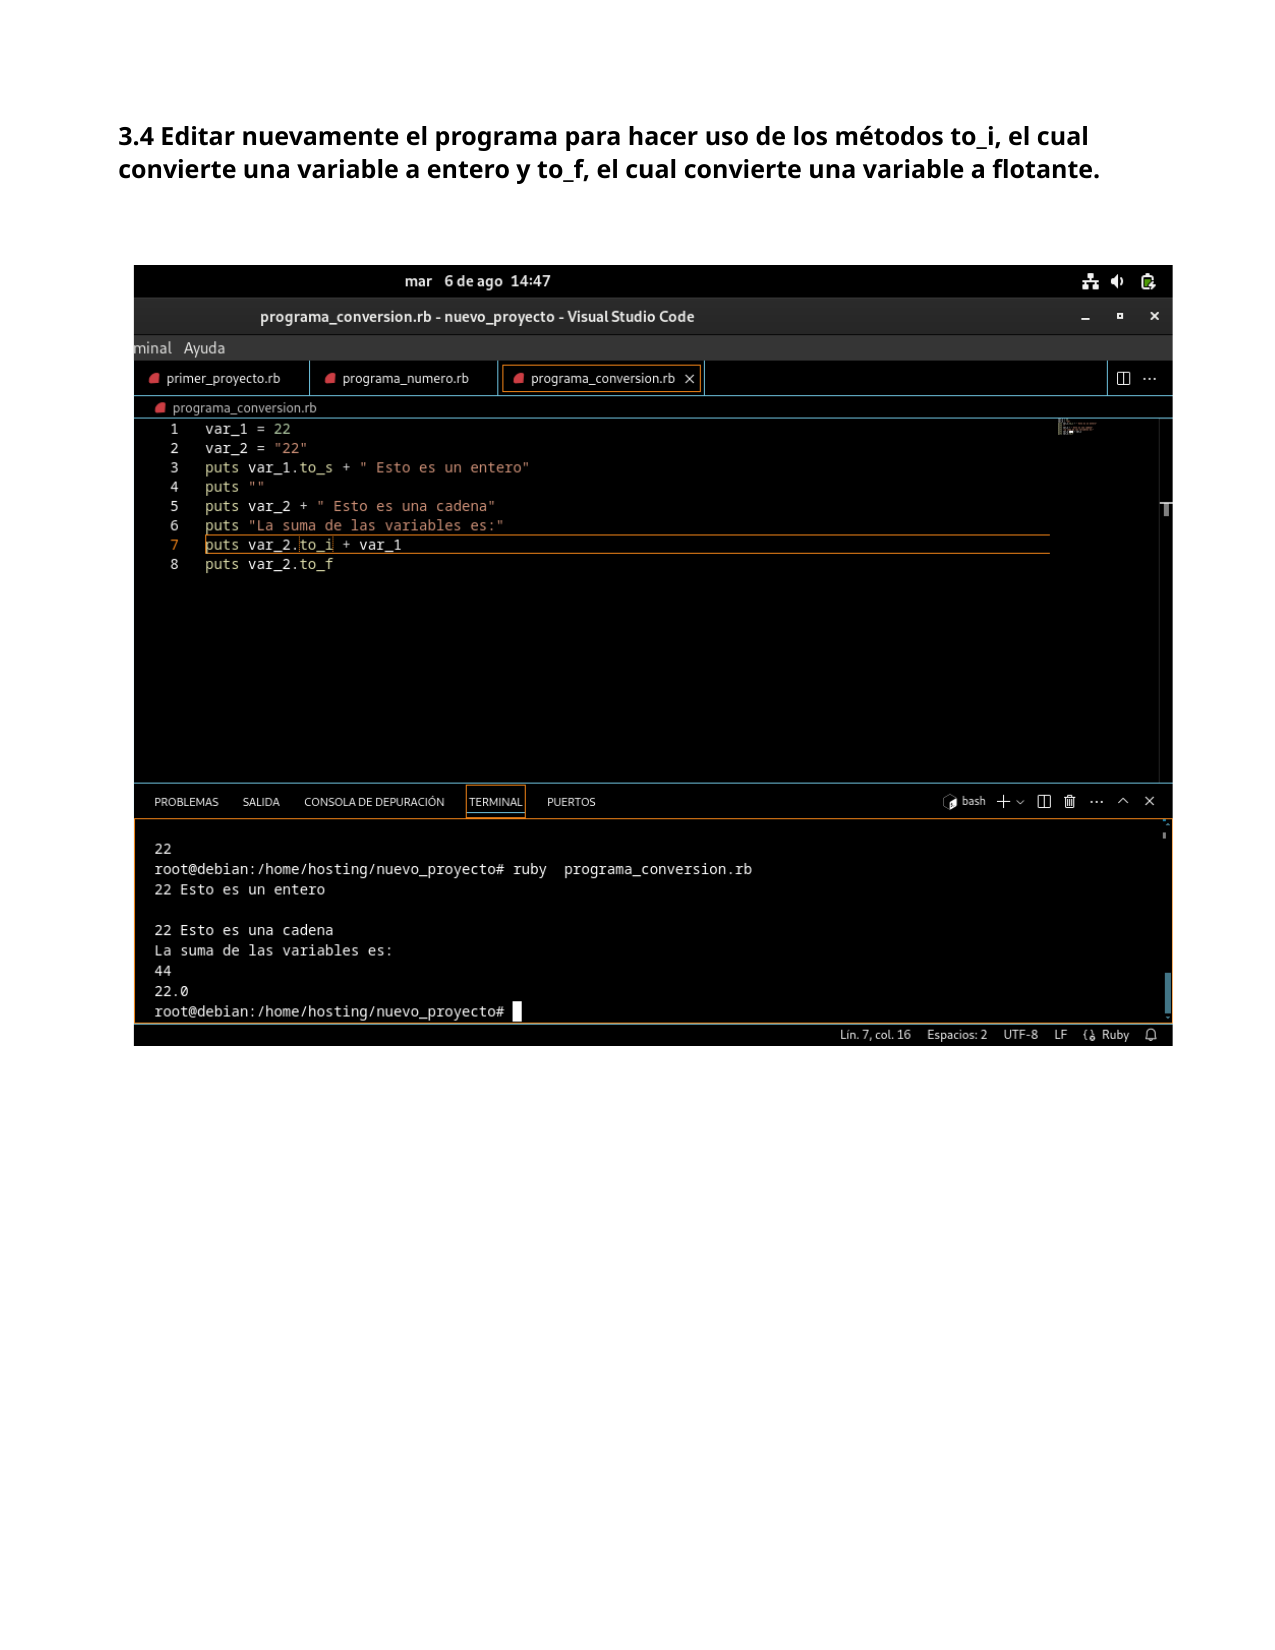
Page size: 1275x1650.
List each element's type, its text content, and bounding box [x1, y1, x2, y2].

text 3.4 Editar nuevamente el programa para hacer uso de los métodos to_i, el cual [118, 118, 1157, 152]
text convierte una variable a entero y to_f, el cual convierte una variable a flotante. [118, 152, 1157, 186]
picture [133, 265, 1173, 1046]
